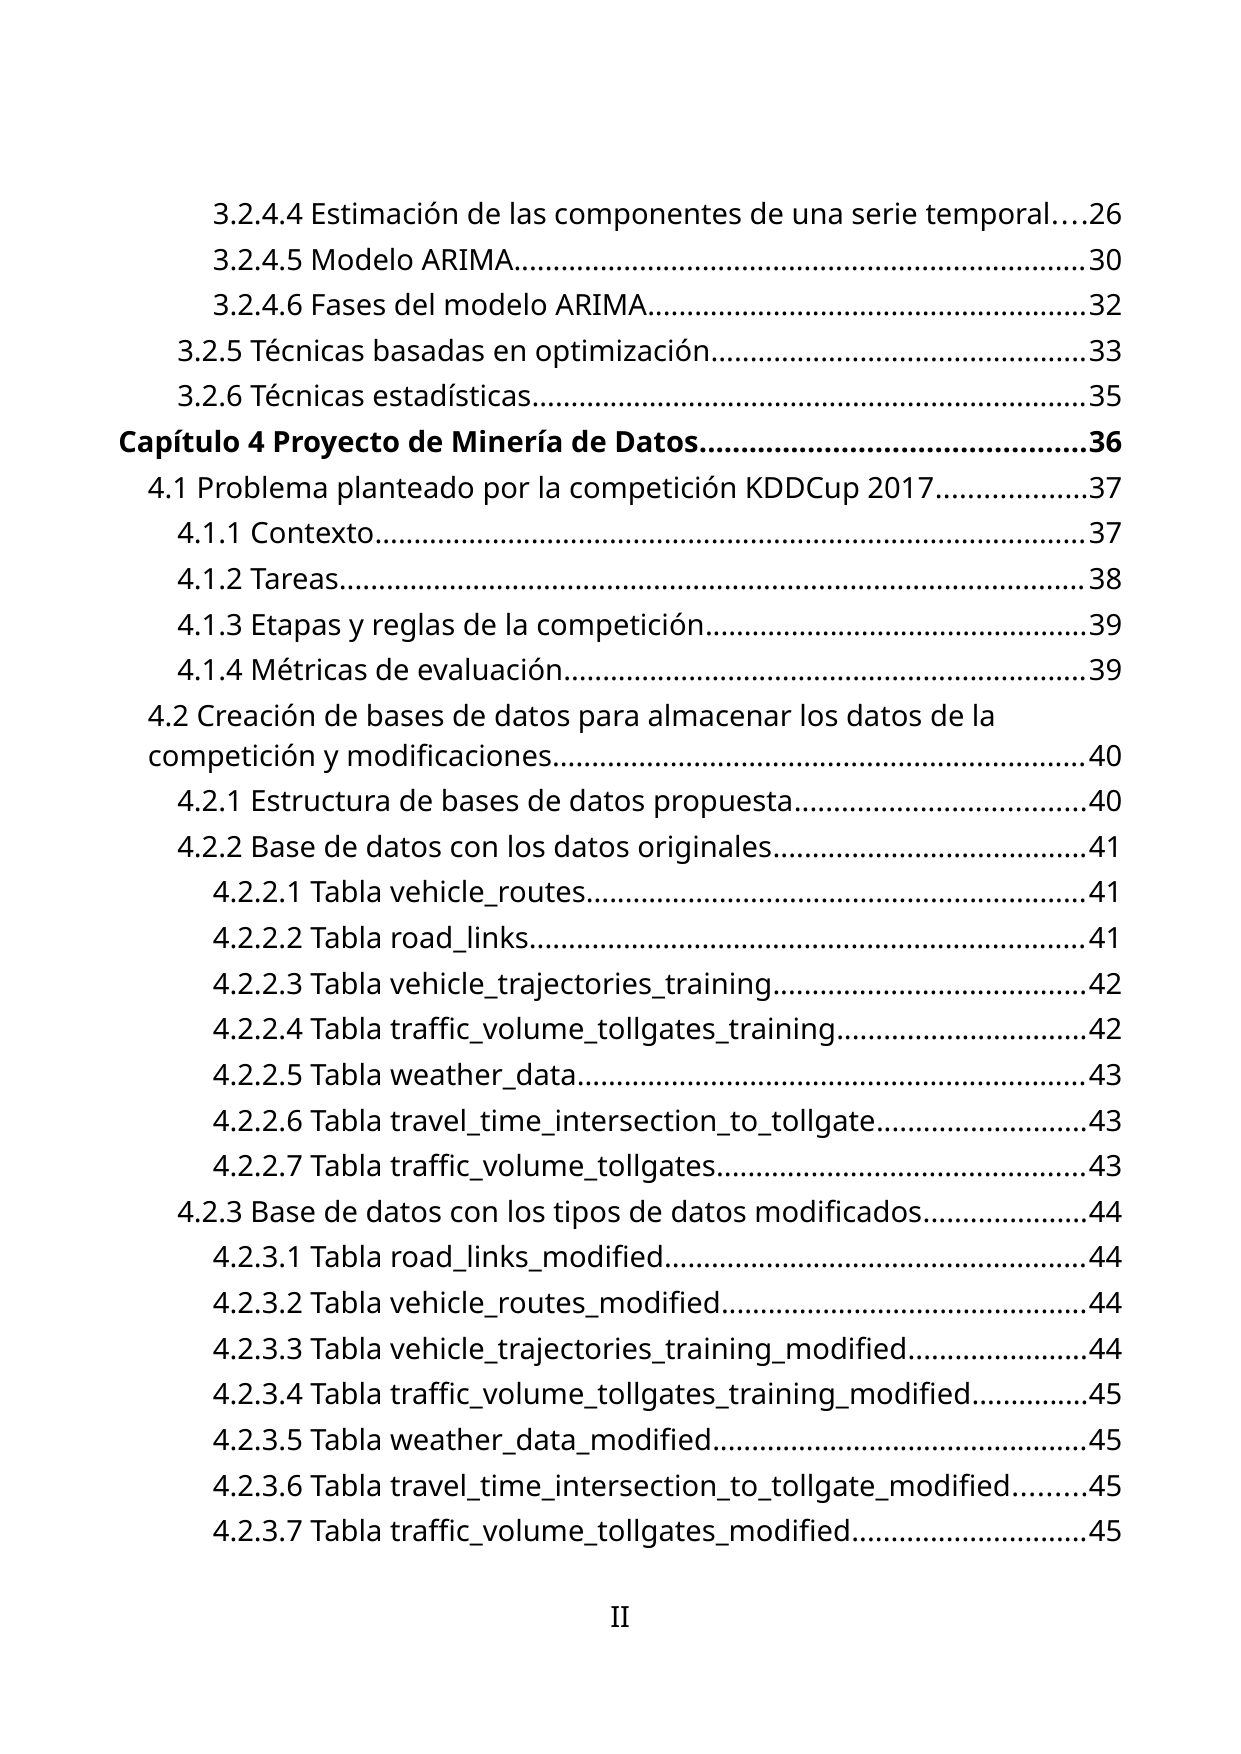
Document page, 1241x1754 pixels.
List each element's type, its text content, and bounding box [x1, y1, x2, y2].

text 4.2.3.1 Tabla road_links_modified 44 [207, 1237, 1122, 1276]
text 4.2.3.2 Tabla vehicle_routes_modified 44 [207, 1282, 1122, 1322]
text 3.2.4.5 Modelo ARIMA 30 [207, 239, 1122, 278]
text 4.1.4 Métricas de evaluación 39 [177, 649, 1122, 689]
text 4.2.2.3 Tabla vehicle_trajectories_training 42 [207, 963, 1122, 1003]
text 4.2.2.2 Tabla road_links 41 [207, 917, 1122, 957]
text 4.2.3 Base de datos con los tipos de datos modificados 44 [177, 1191, 1122, 1231]
text 3.2.6 Técnicas estadísticas 35 [177, 376, 1122, 415]
text 3.2.4.4 Estimación de las componentes de una serie temporal 26 [207, 193, 1122, 233]
text 4.2.3.3 Tabla vehicle_trajectories_training_modified 44 [207, 1328, 1122, 1368]
text 4.2.3.4 Tabla traffic_volume_tollgates_training_modified 45 [207, 1373, 1122, 1413]
text 4.2.2.7 Tabla traffic_volume_tollgates 43 [207, 1145, 1122, 1185]
text 4.1.1 Contexto 37 [177, 513, 1122, 552]
text 4.2.3.5 Tabla weather_data_modified 45 [207, 1419, 1122, 1459]
text 3.2.4.6 Fases del modelo ARIMA 32 [207, 284, 1122, 324]
text Capítulo 4 Proyecto de Minería de Datos 36 [118, 421, 1122, 461]
text 4.2.3.7 Tabla traffic_volume_tollgates_modified 45 [207, 1510, 1122, 1550]
text 4.1.2 Tareas 38 [177, 558, 1122, 598]
text 4.2.2.4 Tabla traffic_volume_tollgates_training 42 [207, 1008, 1122, 1048]
text 4.2.2 Base de datos con los datos originales 41 [177, 826, 1122, 866]
text 4.1.3 Etapas y reglas de la competición 39 [177, 604, 1122, 643]
text 4.1 Problema planteado por la competición KDDCup 2017 37 [148, 467, 1122, 507]
text 3.2.5 Técnicas basadas en optimización 33 [177, 330, 1122, 370]
text 4.2.3.6 Tabla travel_time_intersection_to_tollgate_modified 45 [207, 1465, 1122, 1504]
text 4.2 Creación de bases de datos para almacenar los datos de la competición y modificaciones 40 [148, 695, 1122, 774]
text 4.2.2.1 Tabla vehicle_routes 41 [207, 872, 1122, 911]
text 4.2.2.6 Tabla travel_time_intersection_to_tollgate 43 [207, 1100, 1122, 1139]
text 4.2.2.5 Tabla weather_data 43 [207, 1054, 1122, 1094]
text 4.2.1 Estructura de bases de datos propuesta 40 [177, 780, 1122, 820]
